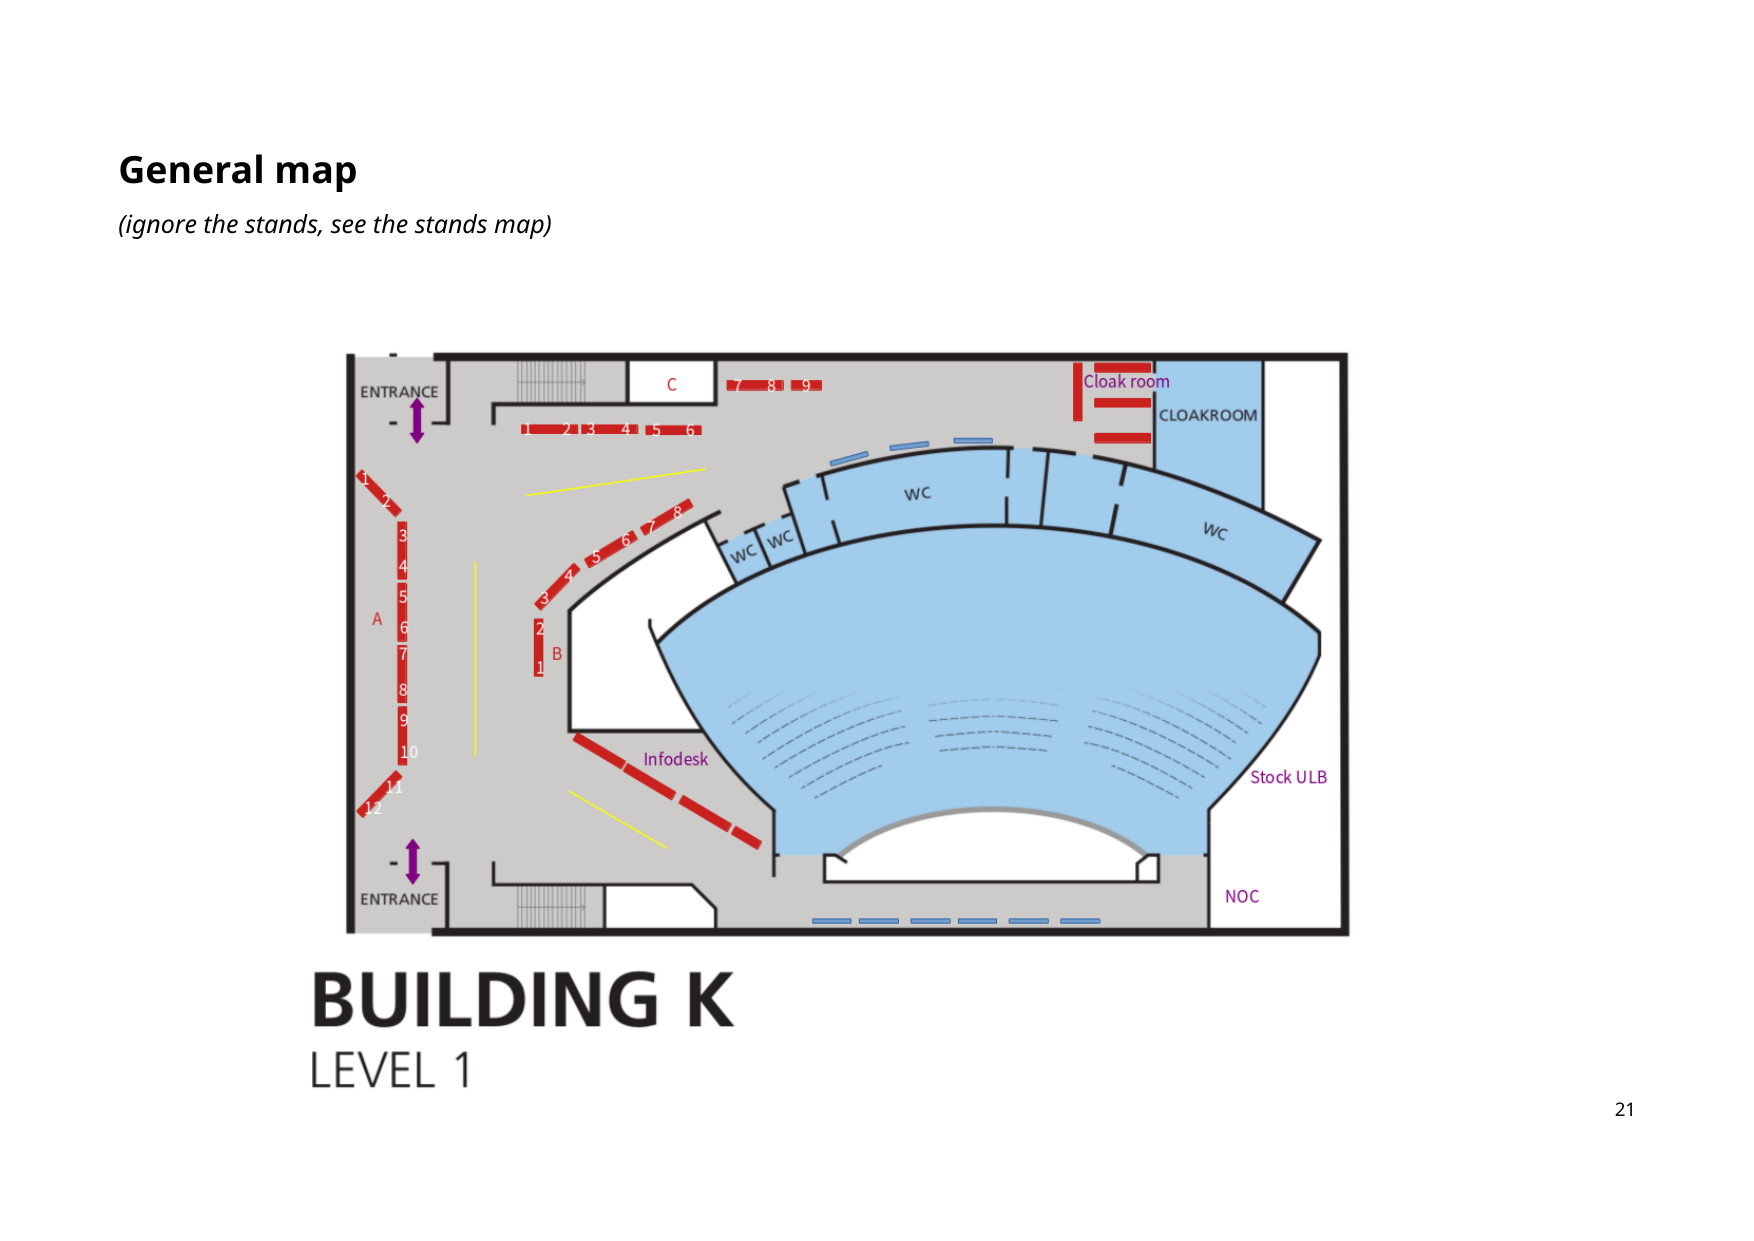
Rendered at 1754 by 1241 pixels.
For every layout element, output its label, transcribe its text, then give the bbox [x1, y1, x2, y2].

subtitle General map [118, 143, 1636, 194]
picture [269, 301, 1454, 1139]
text (ignore the stands, see the stands map) [118, 207, 1636, 241]
